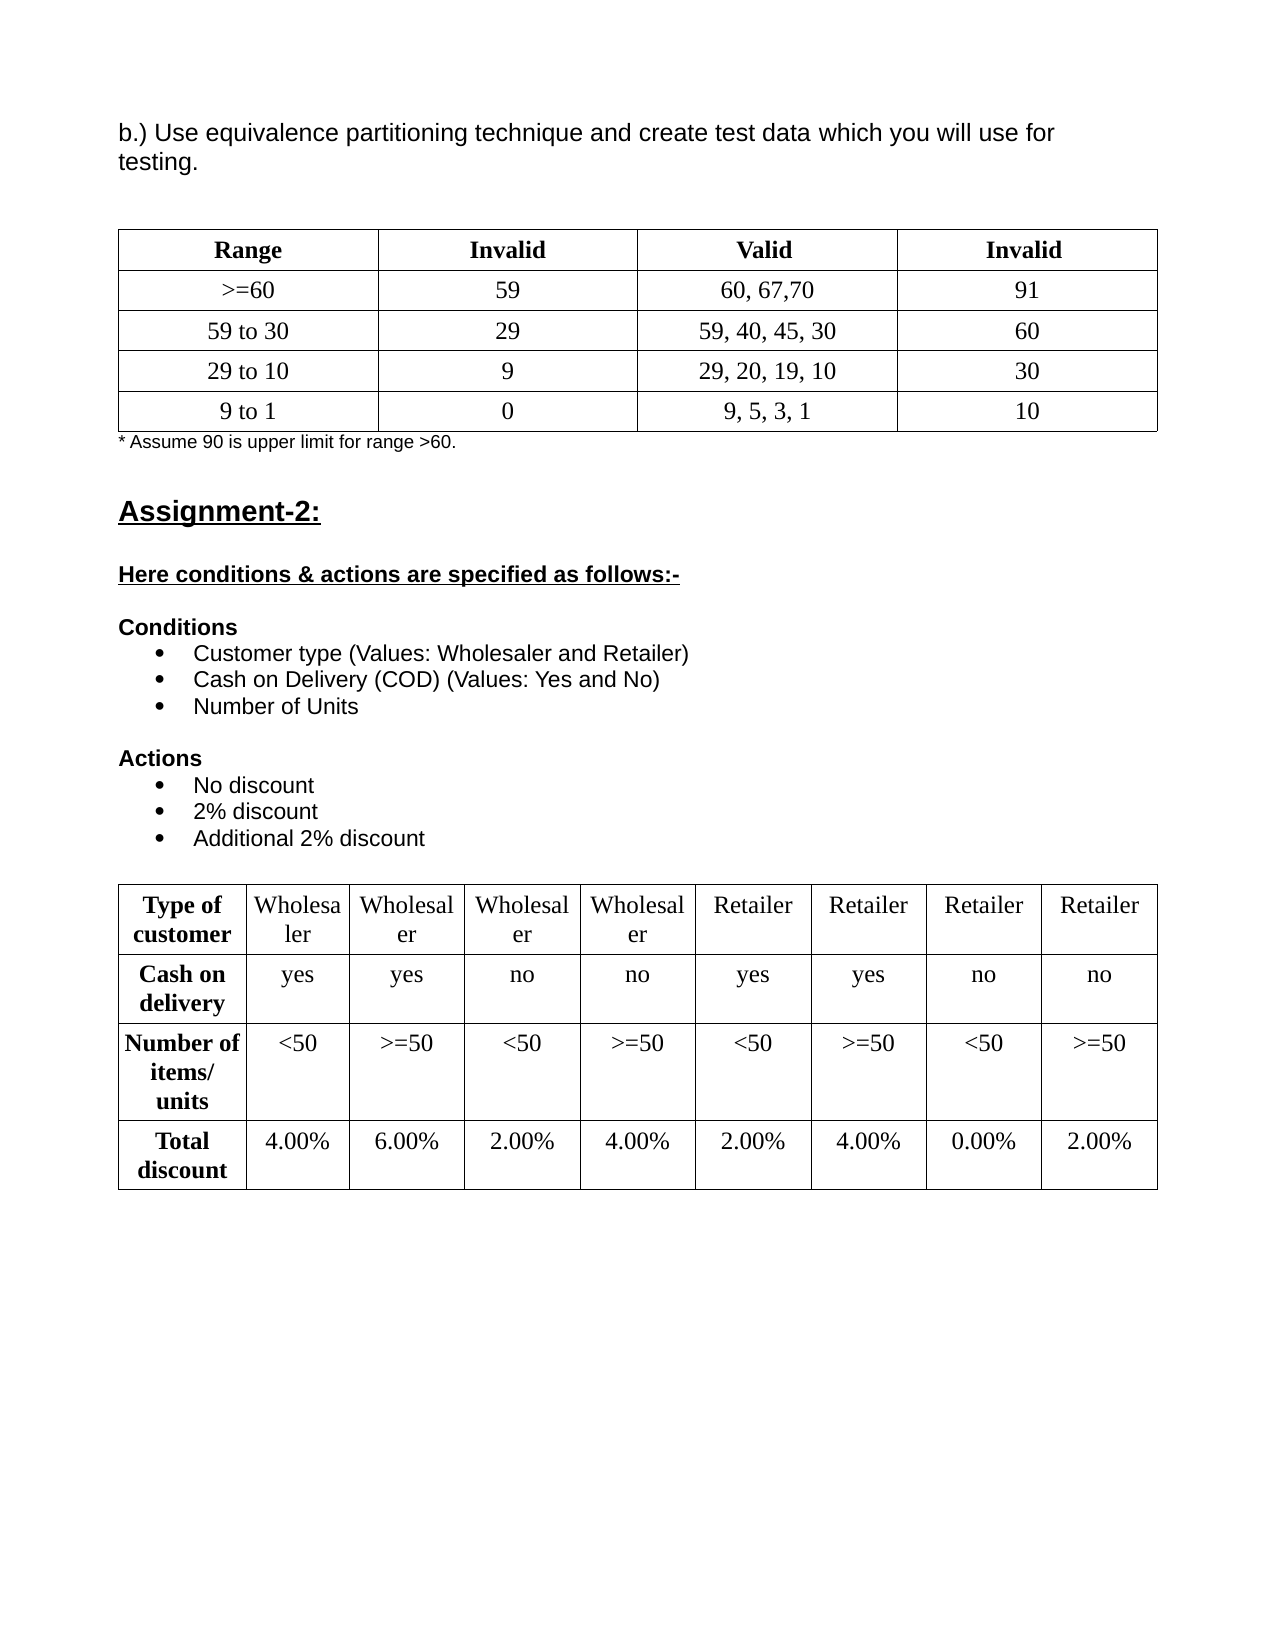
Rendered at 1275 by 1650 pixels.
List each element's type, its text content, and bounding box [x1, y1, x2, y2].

table_cell 60 [898, 311, 1157, 350]
table_cell 6.00% [350, 1121, 464, 1189]
list No discount [156, 772, 1157, 798]
table_header Retailer [1042, 885, 1157, 953]
table_header Valid [638, 230, 897, 270]
table_cell 10 [898, 392, 1157, 431]
table_cell Total discount [119, 1121, 246, 1189]
table_header Wholesaler [247, 885, 349, 953]
table_cell Cash on delivery [119, 955, 246, 1022]
table_cell 59, 40, 45, 30 [638, 311, 897, 350]
table_cell no [1042, 955, 1157, 1022]
table_cell 29 to 10 [119, 351, 378, 391]
table_cell 91 [898, 271, 1157, 310]
table_cell no [927, 955, 1041, 1022]
table_cell 4.00% [247, 1121, 349, 1189]
table_cell 29, 20, 19, 10 [638, 351, 897, 391]
table_header Type of customer [119, 885, 246, 953]
table_cell >=50 [350, 1024, 464, 1120]
table_cell 9 to 1 [119, 392, 378, 431]
table_header Range [119, 230, 378, 270]
list Customer type (Values: Wholesaler and Retailer) [156, 640, 1157, 666]
table_header Wholesaler [350, 885, 464, 953]
table_cell 59 [379, 271, 637, 310]
table_cell 2.00% [696, 1121, 811, 1189]
table_cell <50 [465, 1024, 580, 1120]
table_cell 29 [379, 311, 637, 350]
table_cell no [465, 955, 580, 1022]
table_header Retailer [927, 885, 1041, 953]
table_header Retailer [696, 885, 811, 953]
table_cell yes [350, 955, 464, 1022]
table_cell yes [247, 955, 349, 1022]
table_header Invalid [379, 230, 637, 270]
table_cell 4.00% [812, 1121, 926, 1189]
table_cell 2.00% [465, 1121, 580, 1189]
table_header Invalid [898, 230, 1157, 270]
list 2% discount [156, 798, 1157, 824]
list Additional 2% discount [156, 824, 1157, 851]
table_header Retailer [812, 885, 926, 953]
table_cell <50 [696, 1024, 811, 1120]
table_cell 60, 67,70 [638, 271, 897, 310]
table_cell 2.00% [1042, 1121, 1157, 1189]
text Actions [118, 745, 1157, 772]
table_cell 0.00% [927, 1121, 1041, 1189]
table_cell <50 [247, 1024, 349, 1120]
table_cell >=60 [119, 271, 378, 310]
table_cell >=50 [812, 1024, 926, 1120]
text b.) Use equivalence partitioning technique and create test data which you will use for testing. [118, 118, 1157, 176]
text Assignment-2: [118, 494, 1157, 527]
text Here conditions & actions are specified as follows:- [118, 561, 1157, 587]
table_cell >=50 [1042, 1024, 1157, 1120]
text Conditions [118, 614, 1157, 640]
text * Assume 90 is upper limit for range >60. [118, 432, 1157, 481]
table_cell no [581, 955, 695, 1022]
table_cell 59 to 30 [119, 311, 378, 350]
table_cell 0 [379, 392, 637, 431]
list Cash on Delivery (COD) (Values: Yes and No) [156, 666, 1157, 693]
table_header Wholesaler [581, 885, 695, 953]
table_cell >=50 [581, 1024, 695, 1120]
list Number of Units [156, 693, 1157, 719]
table_cell 9, 5, 3, 1 [638, 392, 897, 431]
table_cell 9 [379, 351, 637, 391]
table_cell 30 [898, 351, 1157, 391]
table_cell yes [812, 955, 926, 1022]
table_cell yes [696, 955, 811, 1022]
table_cell <50 [927, 1024, 1041, 1120]
table_header Wholesaler [465, 885, 580, 953]
table_cell Number of items/ units [119, 1024, 246, 1120]
table_cell 4.00% [581, 1121, 695, 1189]
